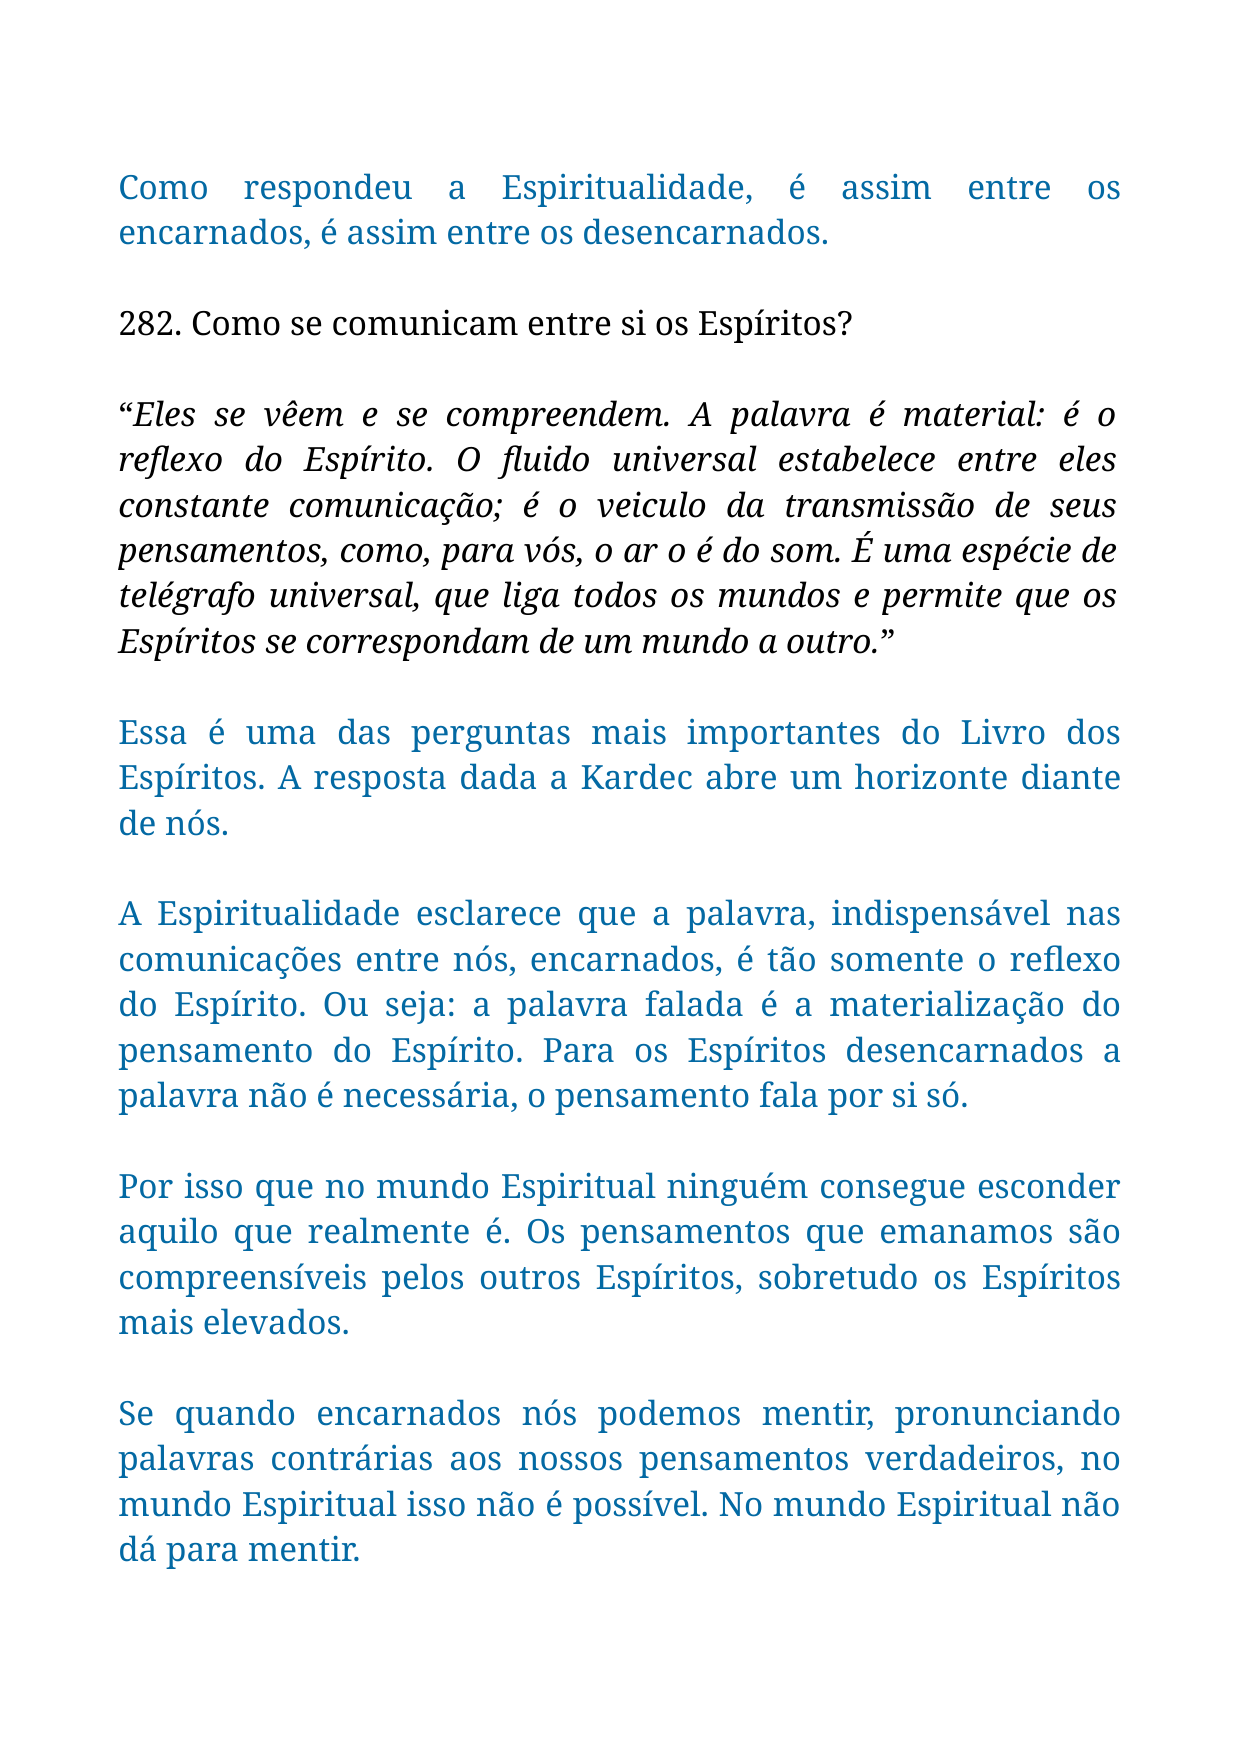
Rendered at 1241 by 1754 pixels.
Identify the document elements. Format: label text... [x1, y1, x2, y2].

text Como respondeu a Espiritualidade, é assim entre os encarnados, é assim entre os desencarnados. [118, 163, 1122, 254]
text 282. Como se comunicam entre si os Espíritos? [118, 300, 1122, 345]
text Essa é uma das perguntas mais importantes do Livro dos Espíritos. A resposta dada a Kardec abre um horizonte diante de nós. [118, 708, 1122, 845]
text “Eles se vêem e se compreendem. A palavra é material: é o reflexo do Espírito. O fluido universal estabelece entre eles constante comunicação; é o veiculo da transmissão de seus pensamentos, como, para vós, o ar o é do som. É uma espécie de telégrafo universal, que liga todos os mundos e permite que os Espíritos se correspondam de um mundo a outro.” [118, 391, 1122, 663]
text Por isso que no mundo Espiritual ninguém consegue esconder aquilo que realmente é. Os pensamentos que emanamos são compreensíveis pelos outros Espíritos, sobretudo os Espíritos mais elevados. [118, 1163, 1122, 1344]
text A Espiritualidade esclarece que a palavra, indispensável nas comunicações entre nós, encarnados, é tão somente o reflexo do Espírito. Ou seja: a palavra falada é a materialização do pensamento do Espírito. Para os Espíritos desencarnados a palavra não é necessária, o pensamento fala por si só. [118, 890, 1122, 1117]
text Se quando encarnados nós podemos mentir, pronunciando palavras contrárias aos nossos pensamentos verdadeiros, no mundo Espiritual isso não é possível. No mundo Espiritual não dá para mentir. [118, 1390, 1122, 1571]
